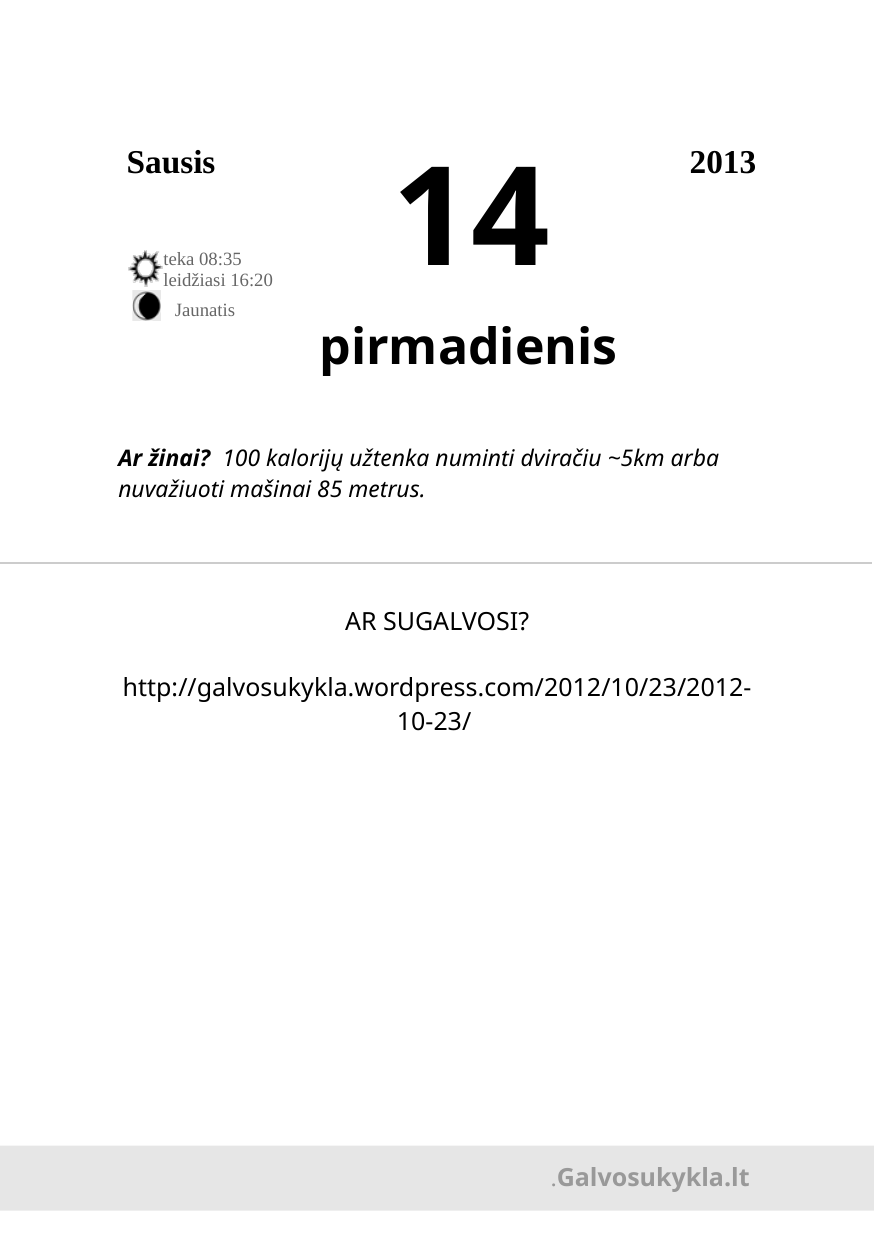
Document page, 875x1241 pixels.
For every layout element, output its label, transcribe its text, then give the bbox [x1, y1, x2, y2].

table_header Sausis teka 08:35 leidžiasi 16:20 [118, 118, 298, 287]
text AR SUGALVOSI? [118, 604, 756, 638]
table_header Jaunatis [118, 288, 298, 379]
text http://galvosukykla.wordpress.com/2012/10/23/2012-10-23/ [118, 669, 756, 737]
text Ar žinai? 100 kalorijų užtenka numinti dviračiu ~5km arba nuvažiuoti mašinai 85 metrus. [118, 442, 756, 504]
table_header 14 pirmadienis [299, 118, 638, 379]
table_header 2013 [638, 118, 756, 379]
